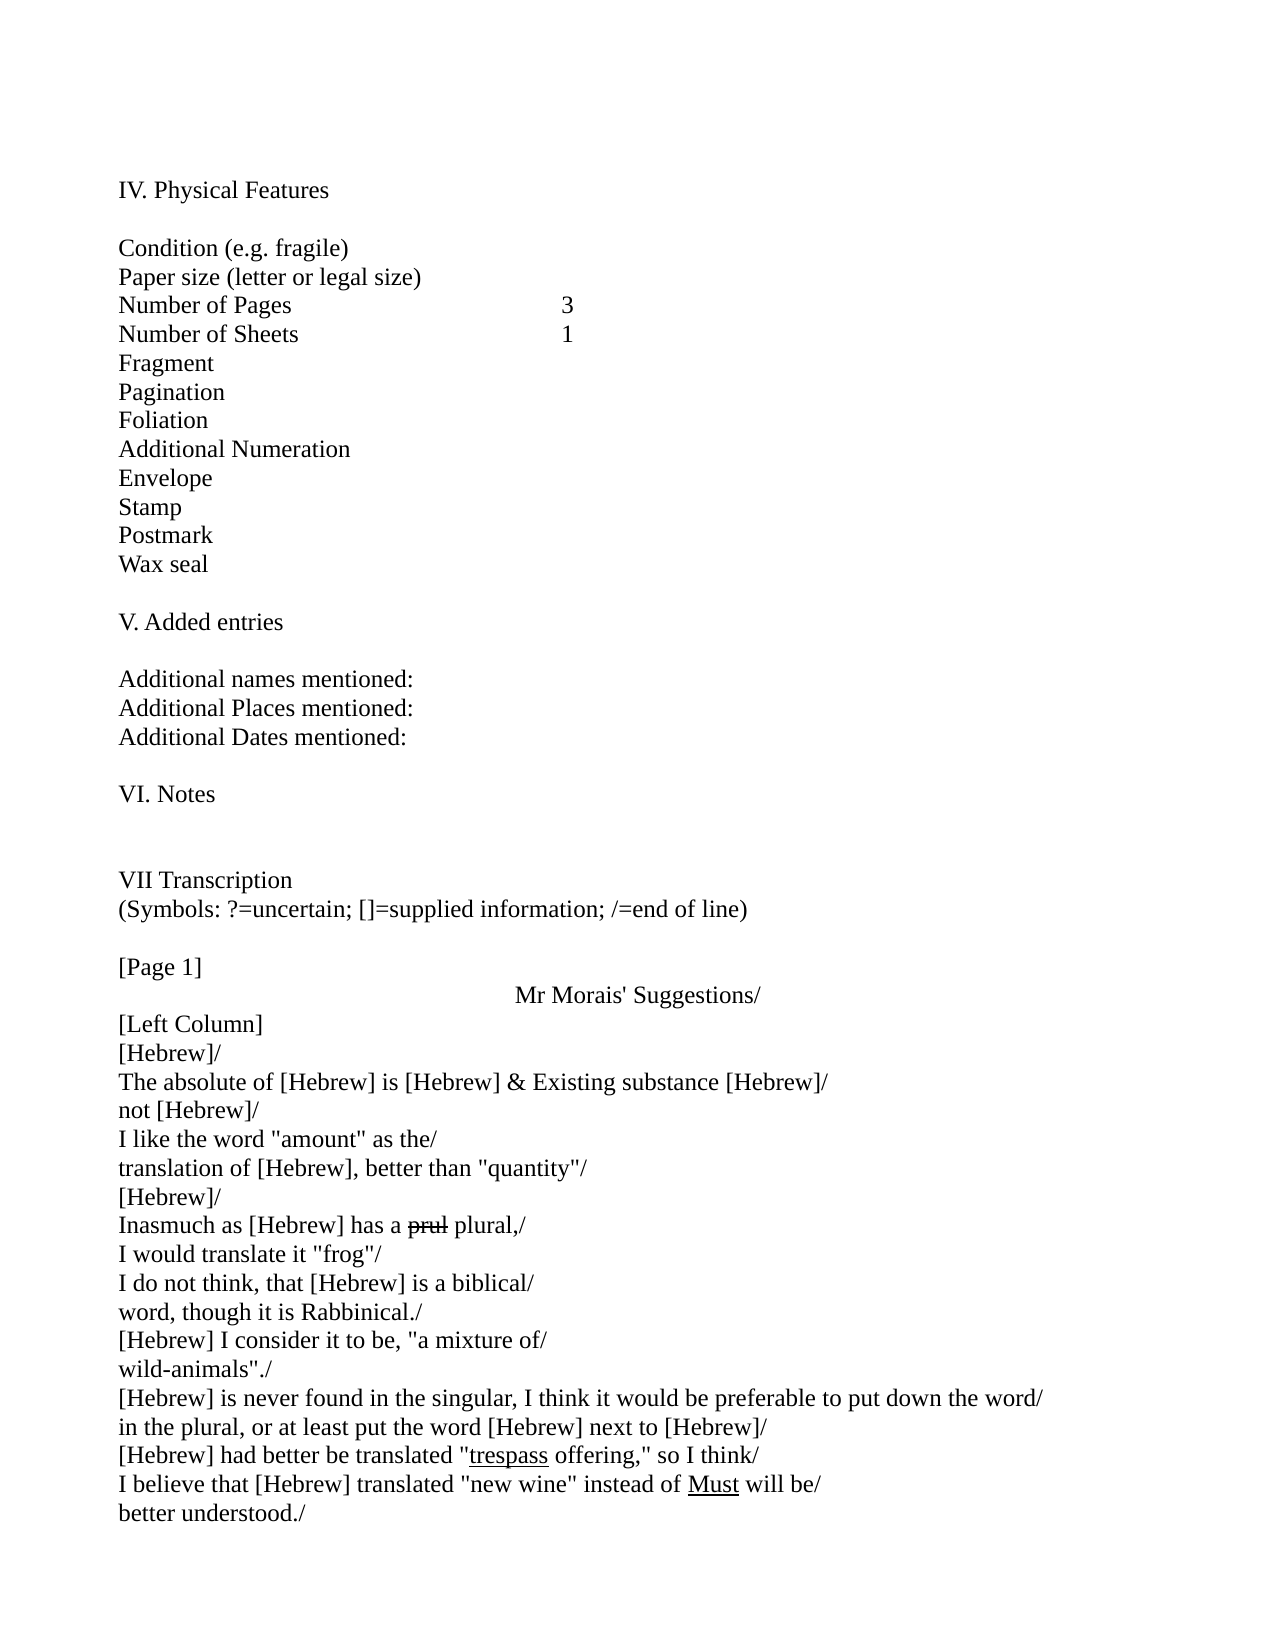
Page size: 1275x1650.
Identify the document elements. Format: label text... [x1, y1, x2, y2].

text not [Hebrew]/ [118, 1096, 1157, 1124]
text Stamp [118, 492, 1157, 521]
text V. Added entries [118, 607, 1157, 636]
text IV. Physical Features [118, 176, 1157, 204]
text Mr Morais' Suggestions/ [118, 981, 1157, 1009]
text [Hebrew]/ [118, 1182, 1157, 1211]
text Fragment [118, 348, 1157, 377]
text word, though it is Rabbinical./ [118, 1297, 1157, 1326]
text translation of [Hebrew], better than "quantity"/ [118, 1153, 1157, 1182]
text Paper size (letter or legal size) [118, 262, 1157, 291]
text Inasmuch as [Hebrew] has a prul plural,/ [118, 1211, 1157, 1239]
text in the plural, or at least put the word [Hebrew] next to [Hebrew]/ [118, 1412, 1157, 1441]
text [Hebrew] had better be translated "trespass offering," so I think/ [118, 1441, 1157, 1469]
text [Left Column] [118, 1009, 1157, 1038]
text I like the word "amount" as the/ [118, 1124, 1157, 1153]
text VI. Notes [118, 779, 1157, 808]
text Wax seal [118, 549, 1157, 578]
text Condition (e.g. fragile) [118, 233, 1157, 262]
text I do not think, that [Hebrew] is a biblical/ [118, 1268, 1157, 1297]
text Number of Sheets 1 [118, 319, 1157, 348]
text (Symbols: ?=uncertain; []=supplied information; /=end of line) [118, 894, 1157, 923]
text Additional Dates mentioned: [118, 722, 1157, 751]
text [Hebrew]/ [118, 1038, 1157, 1067]
text Pagination [118, 377, 1157, 406]
text Additional Numeration [118, 434, 1157, 463]
text I would translate it "frog"/ [118, 1239, 1157, 1268]
text Number of Pages 3 [118, 291, 1157, 319]
text I believe that [Hebrew] translated "new wine" instead of Must will be/ [118, 1469, 1157, 1498]
text [Hebrew] I consider it to be, "a mixture of/ [118, 1326, 1157, 1354]
text wild-animals"./ [118, 1354, 1157, 1383]
text Envelope [118, 463, 1157, 492]
text VII Transcription [118, 866, 1157, 894]
text Postma rk [118, 521, 1157, 549]
text Additional names mentioned: [118, 664, 1157, 693]
text Additional Places mentioned: [118, 693, 1157, 722]
text Foliation [118, 406, 1157, 434]
text [Page 1] [118, 952, 1157, 981]
text better understood./ [118, 1498, 1157, 1527]
text [Hebrew] is never found in the singular, I think it would be preferable to put down the word/ [118, 1383, 1157, 1412]
text The absolute of [Hebrew] is [Hebrew] & Existing substance [Hebrew]/ [118, 1067, 1157, 1096]
